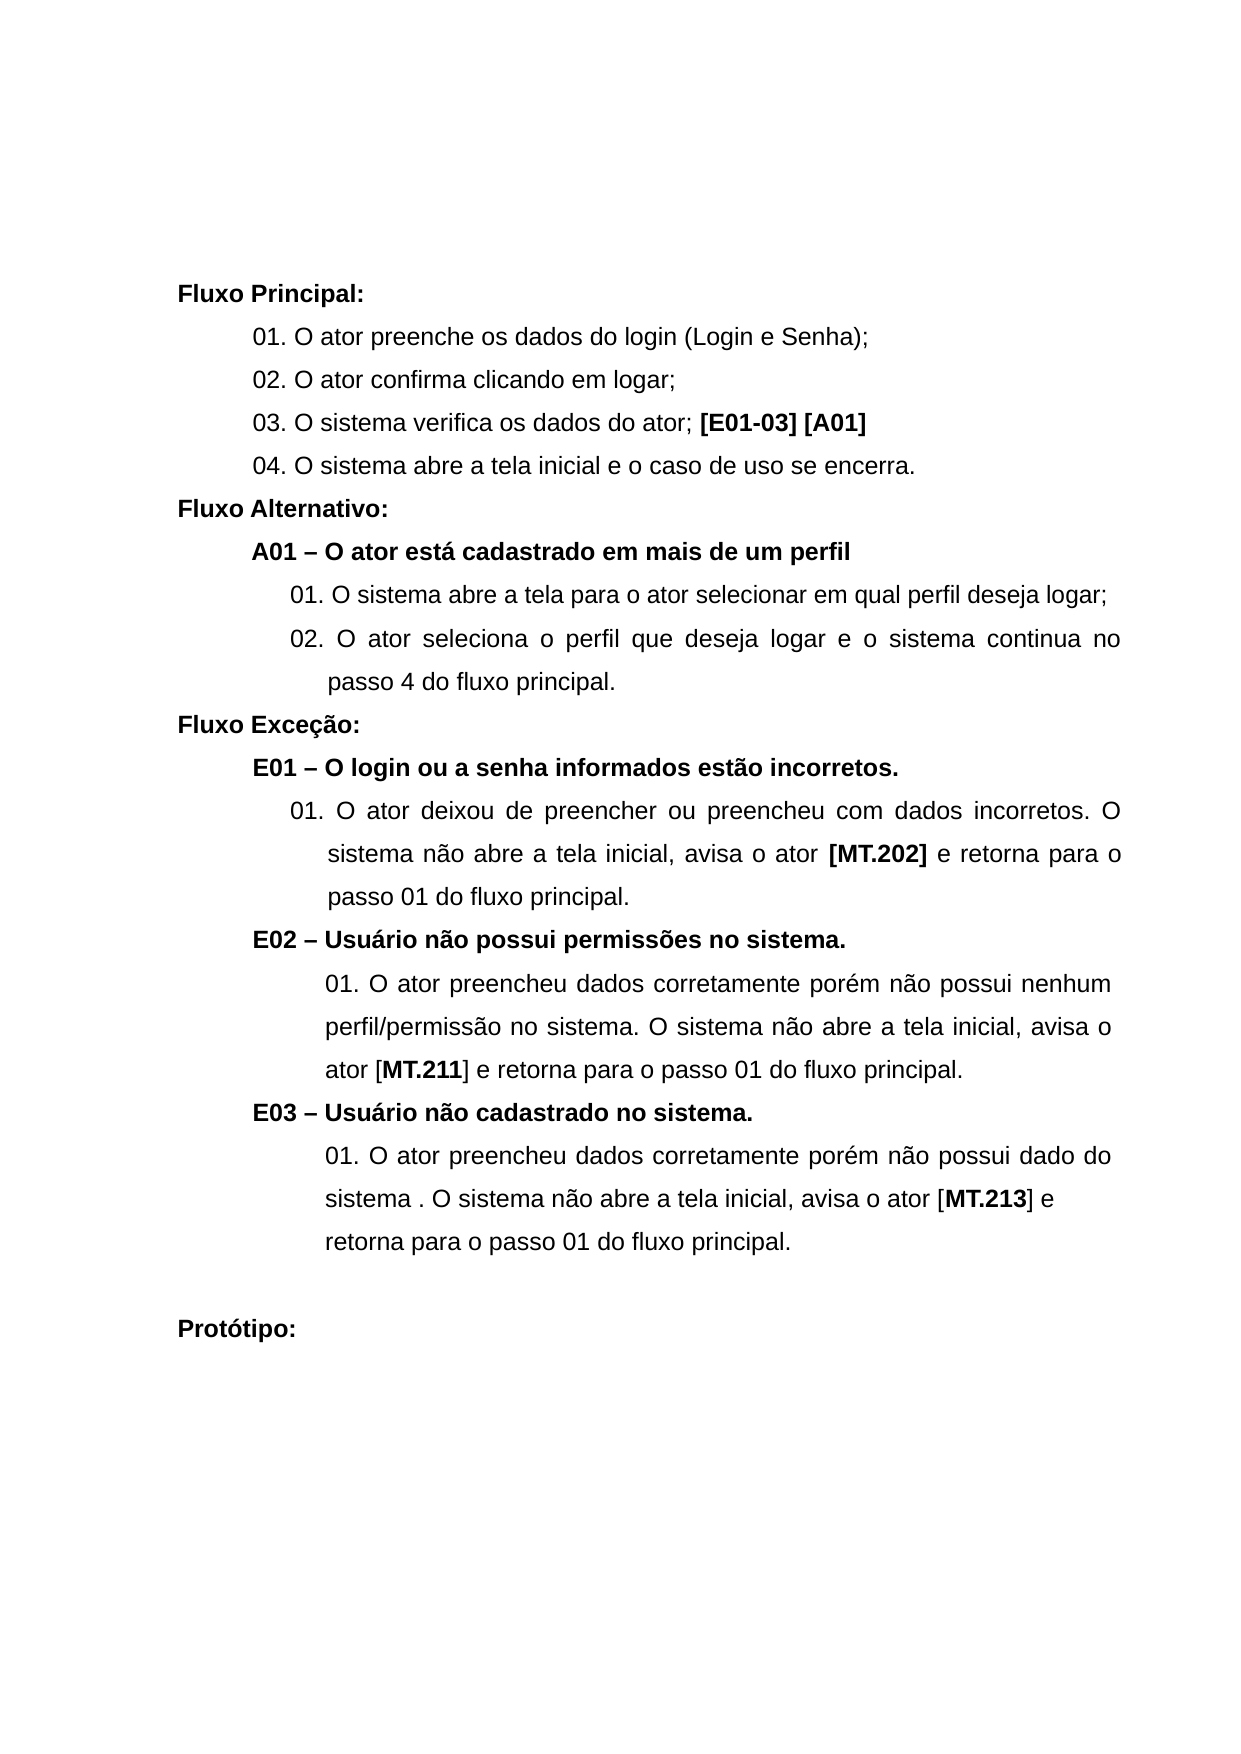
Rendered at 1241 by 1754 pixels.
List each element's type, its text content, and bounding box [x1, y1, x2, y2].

text 04. O sistema abre a tela inicial e o caso de uso se encerra. [252, 451, 1122, 480]
text E03 – Usuário não cadastrado no sistema. [177, 1098, 1122, 1127]
text Protótipo: [177, 1314, 1122, 1342]
text A01 – O ator está cadastrado em mais de um perfil [177, 537, 1122, 566]
text 03. O sistema verifica os dados do ator; [E01-03] [A01] [252, 408, 1122, 437]
text 01. O ator deixou de preencher ou preencheu com dados incorretos. O sistema não abre a tela inicial, avisa o ator [MT.202] e retorna para o passo 01 do fluxo principal. [290, 796, 1122, 911]
text 02. O ator confirma clicando em logar; [252, 365, 1122, 393]
text E02 – Usuário não possui permissões no sistema. [177, 926, 1122, 954]
text E01 – O login ou a senha informados estão incorretos. [177, 753, 1122, 782]
text Fluxo Exceção: [177, 710, 1122, 739]
text 02. O ator seleciona o perfil que deseja logar e o sistema continua no passo 4 do fluxo principal. [290, 624, 1122, 696]
text 01. O ator preencheu dados corretamente porém não possui dado do sistema . O sistema não abre a tela inicial, avisa o ator [MT.213] e retorna para o passo 01 do fluxo principal. [177, 1141, 1122, 1256]
text 01. O ator preencheu dados corretamente porém não possui nenhum perfil/permissão no sistema. O sistema não abre a tela inicial, avisa o ator [MT.211] e retorna para o passo 01 do fluxo principal. [177, 969, 1122, 1084]
text 01. O sistema abre a tela para o ator selecionar em qual perfil deseja logar; [290, 581, 1122, 609]
text 01. O ator preenche os dados do login (Login e Senha); [252, 322, 1122, 350]
text Fluxo Principal: [177, 278, 1122, 307]
text Fluxo Alternativo: [177, 494, 1122, 523]
